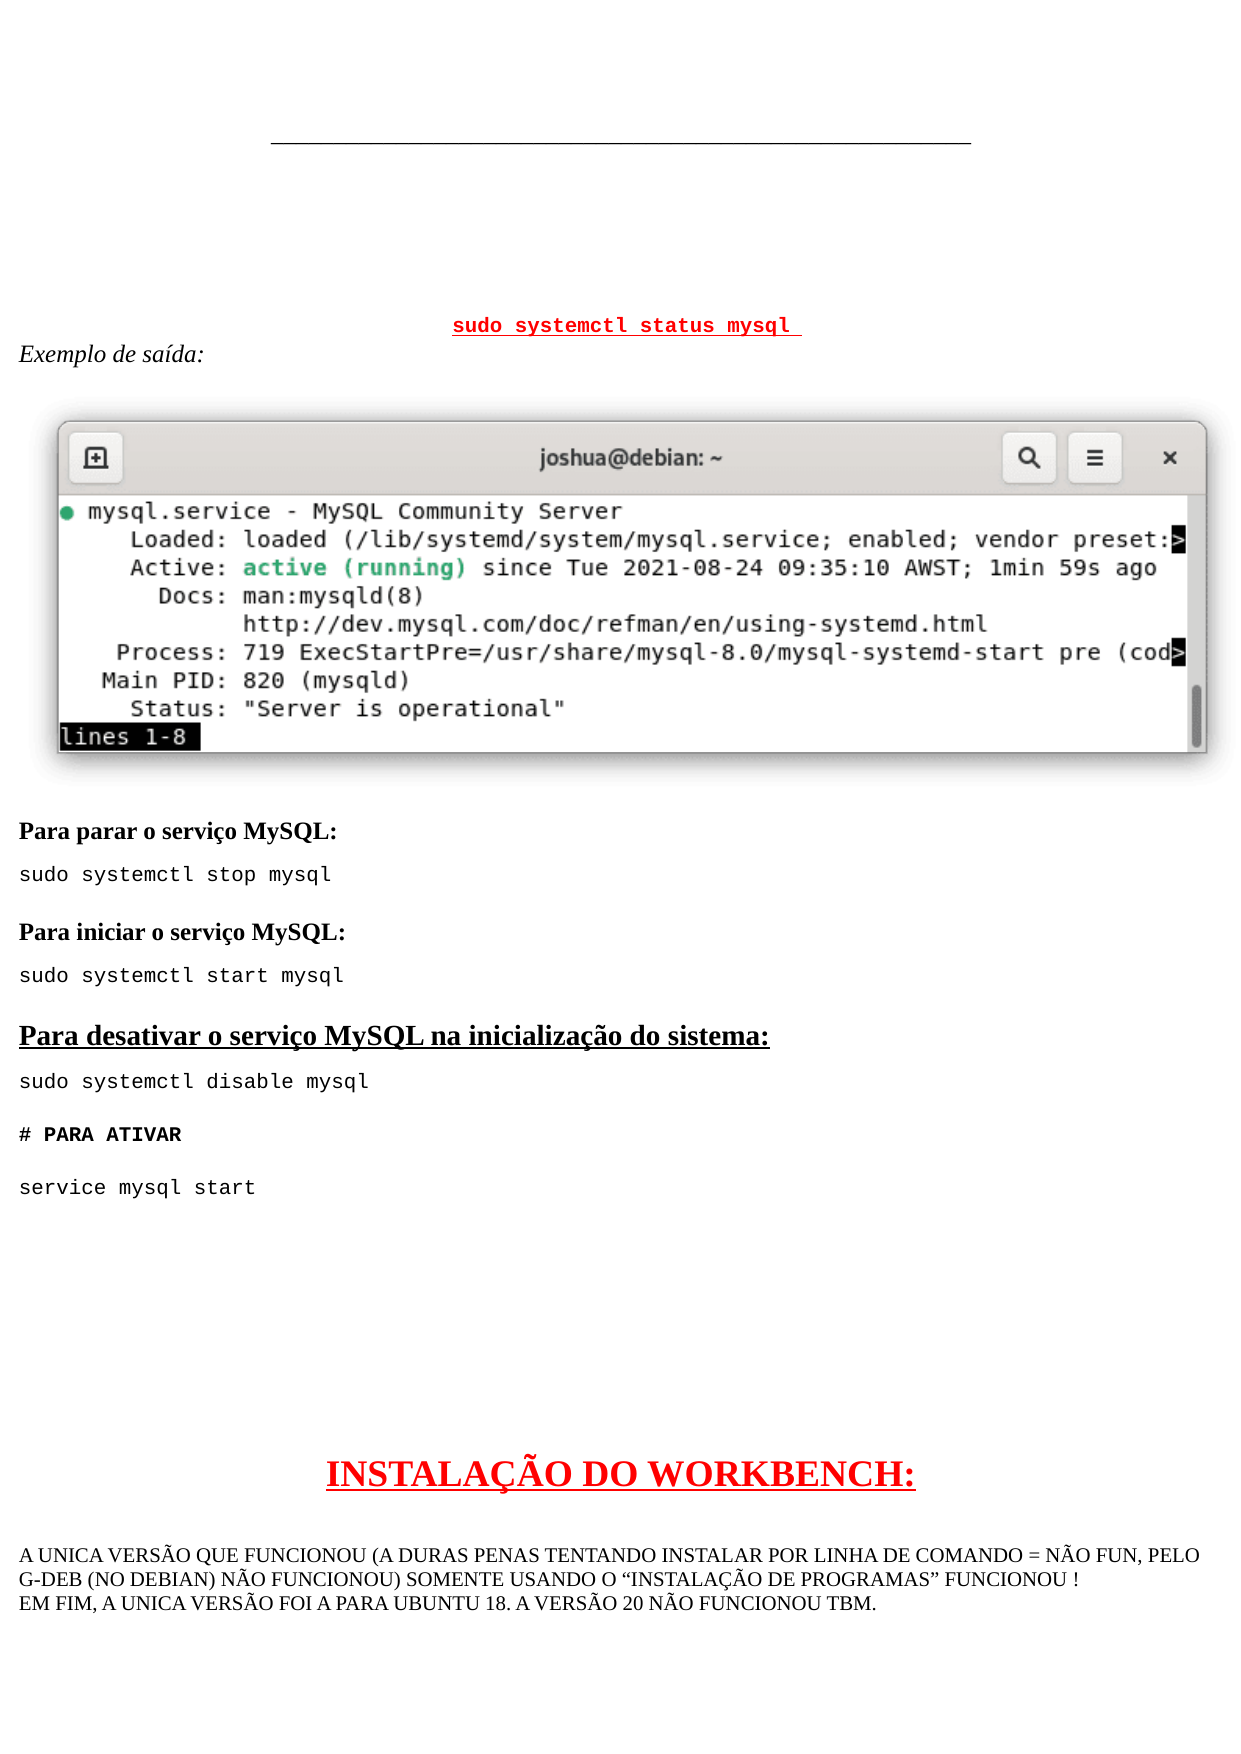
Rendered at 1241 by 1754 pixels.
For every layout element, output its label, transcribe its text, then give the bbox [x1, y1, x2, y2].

text ________________________________________________________ [19, 118, 1223, 147]
text sudo systemctl status mysql [19, 315, 1223, 339]
text Exemplo de saída: [19, 339, 1223, 368]
text # PARA ATIVAR [19, 1124, 1223, 1148]
text Para desativar o serviço MySQL na inicialização do sistema: [19, 1018, 1223, 1051]
text service mysql start [19, 1177, 1223, 1201]
text EM FIM, A UNICA VERSÃO FOI A PARA UBUNTU 18. A VERSÃO 20 NÃO FUNCIONOU TBM. [19, 1591, 1223, 1615]
text sudo systemctl disable mysql [19, 1071, 1223, 1094]
text sudo systemctl start mysql [19, 965, 1223, 988]
text Para iniciar o serviço MySQL: [19, 917, 1223, 946]
text A UNICA VERSÃO QUE FUNCIONOU (A DURAS PENAS TENTANDO INSTALAR POR LINHA DE COMANDO = NÃO FUN, PELO G-DEB (NO DEBIAN) NÃO FUNCIONOU) SOMENTE USANDO O “INSTALAÇÃO DE PROGRAMAS” FUNCIONOU ! [19, 1543, 1223, 1591]
picture [18, 386, 1241, 798]
text INSTALAÇÃO DO WORKBENCH: [19, 1452, 1223, 1495]
text Para parar o serviço MySQL: [19, 816, 1223, 845]
text sudo systemctl stop mysql [19, 864, 1223, 888]
